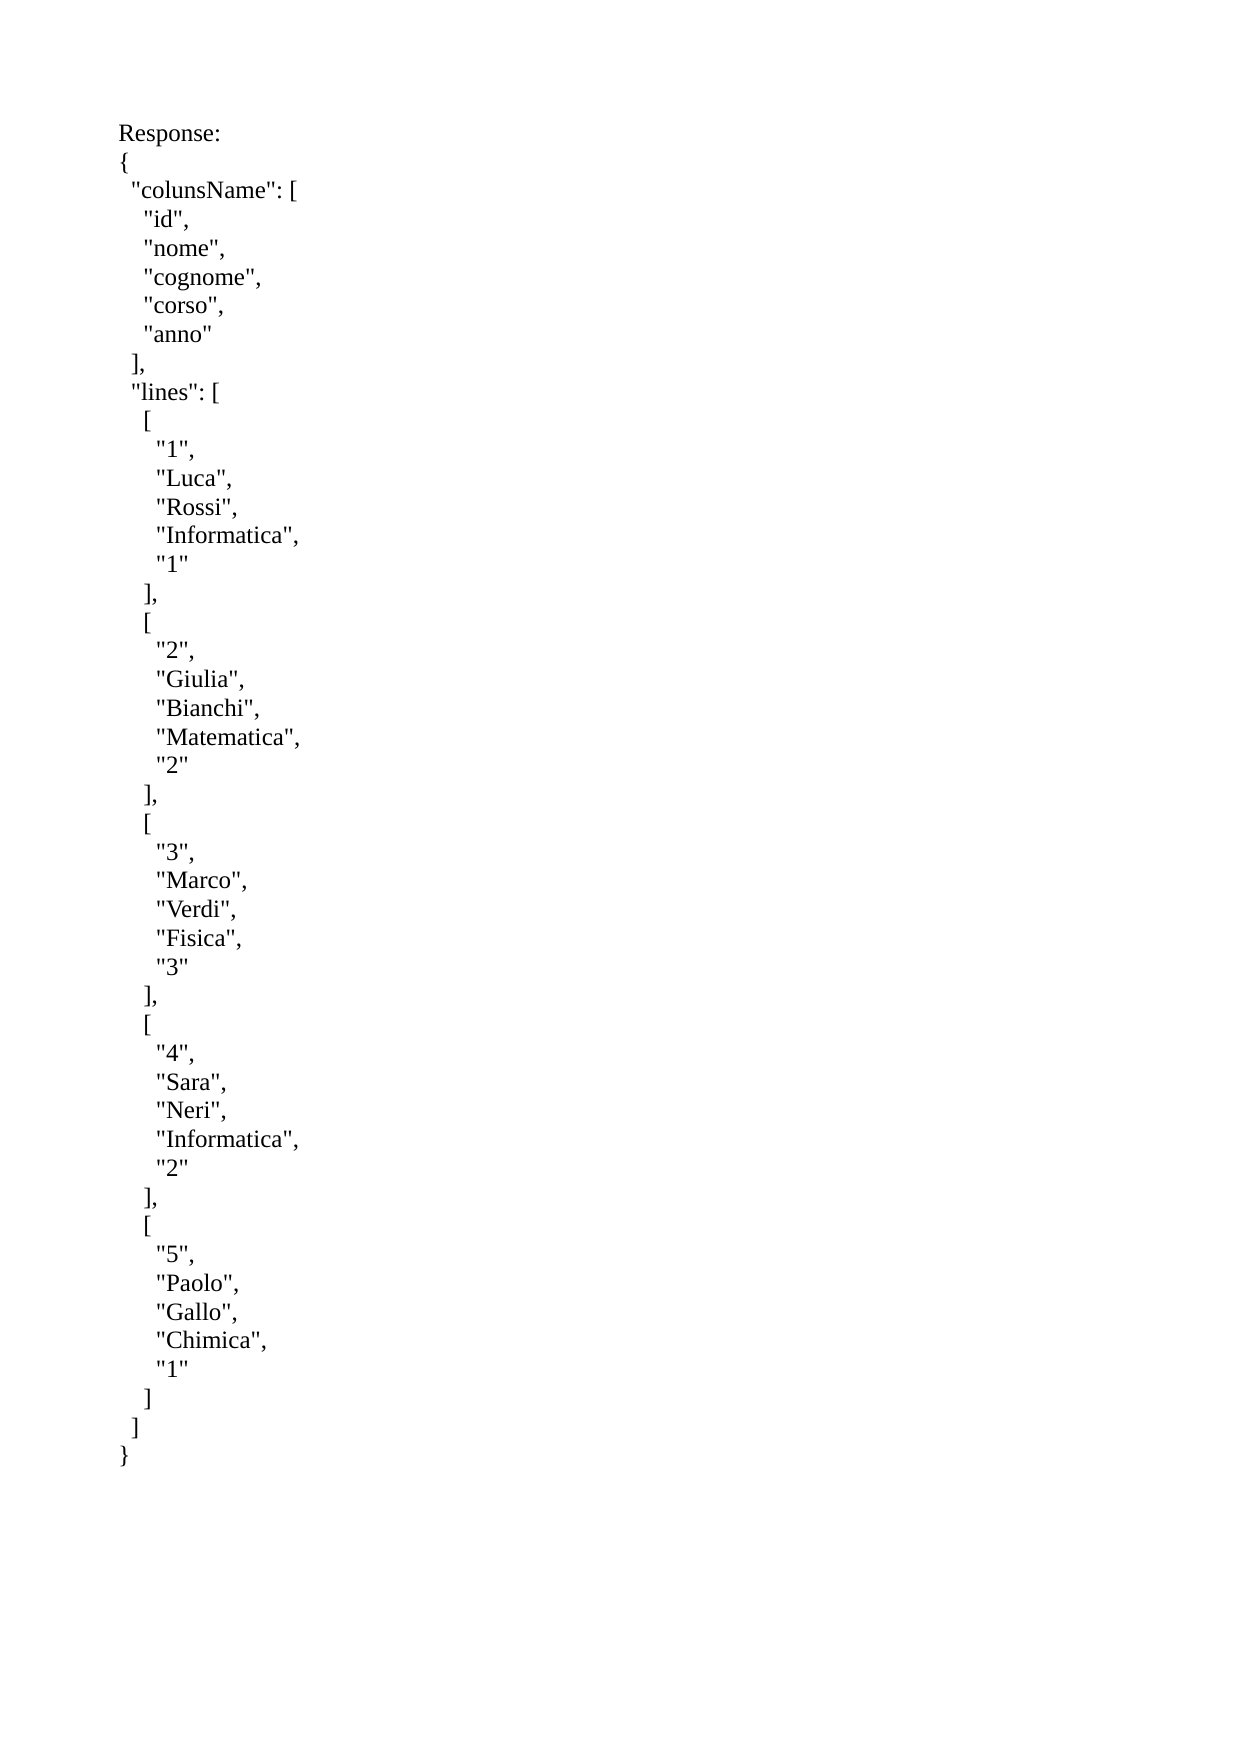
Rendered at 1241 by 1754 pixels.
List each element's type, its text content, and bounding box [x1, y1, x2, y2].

text Response: [118, 118, 1122, 147]
text { "colunsName": [ "id", "nome", "cognome", "corso", "anno" ], "lines": [ [ "1", "Luca", "Rossi", "Informatica", "1" ], [ "2", "Giulia", "Bianchi", "Matematica", "2" ], [ "3", "Marco", "Verdi", "Fisica", "3" ], [ "4", "Sara", "Neri", "Informatica", "2" ], [ "5", "Paolo", "Gallo", "Chimica", "1" ] ] } [118, 147, 1122, 1469]
